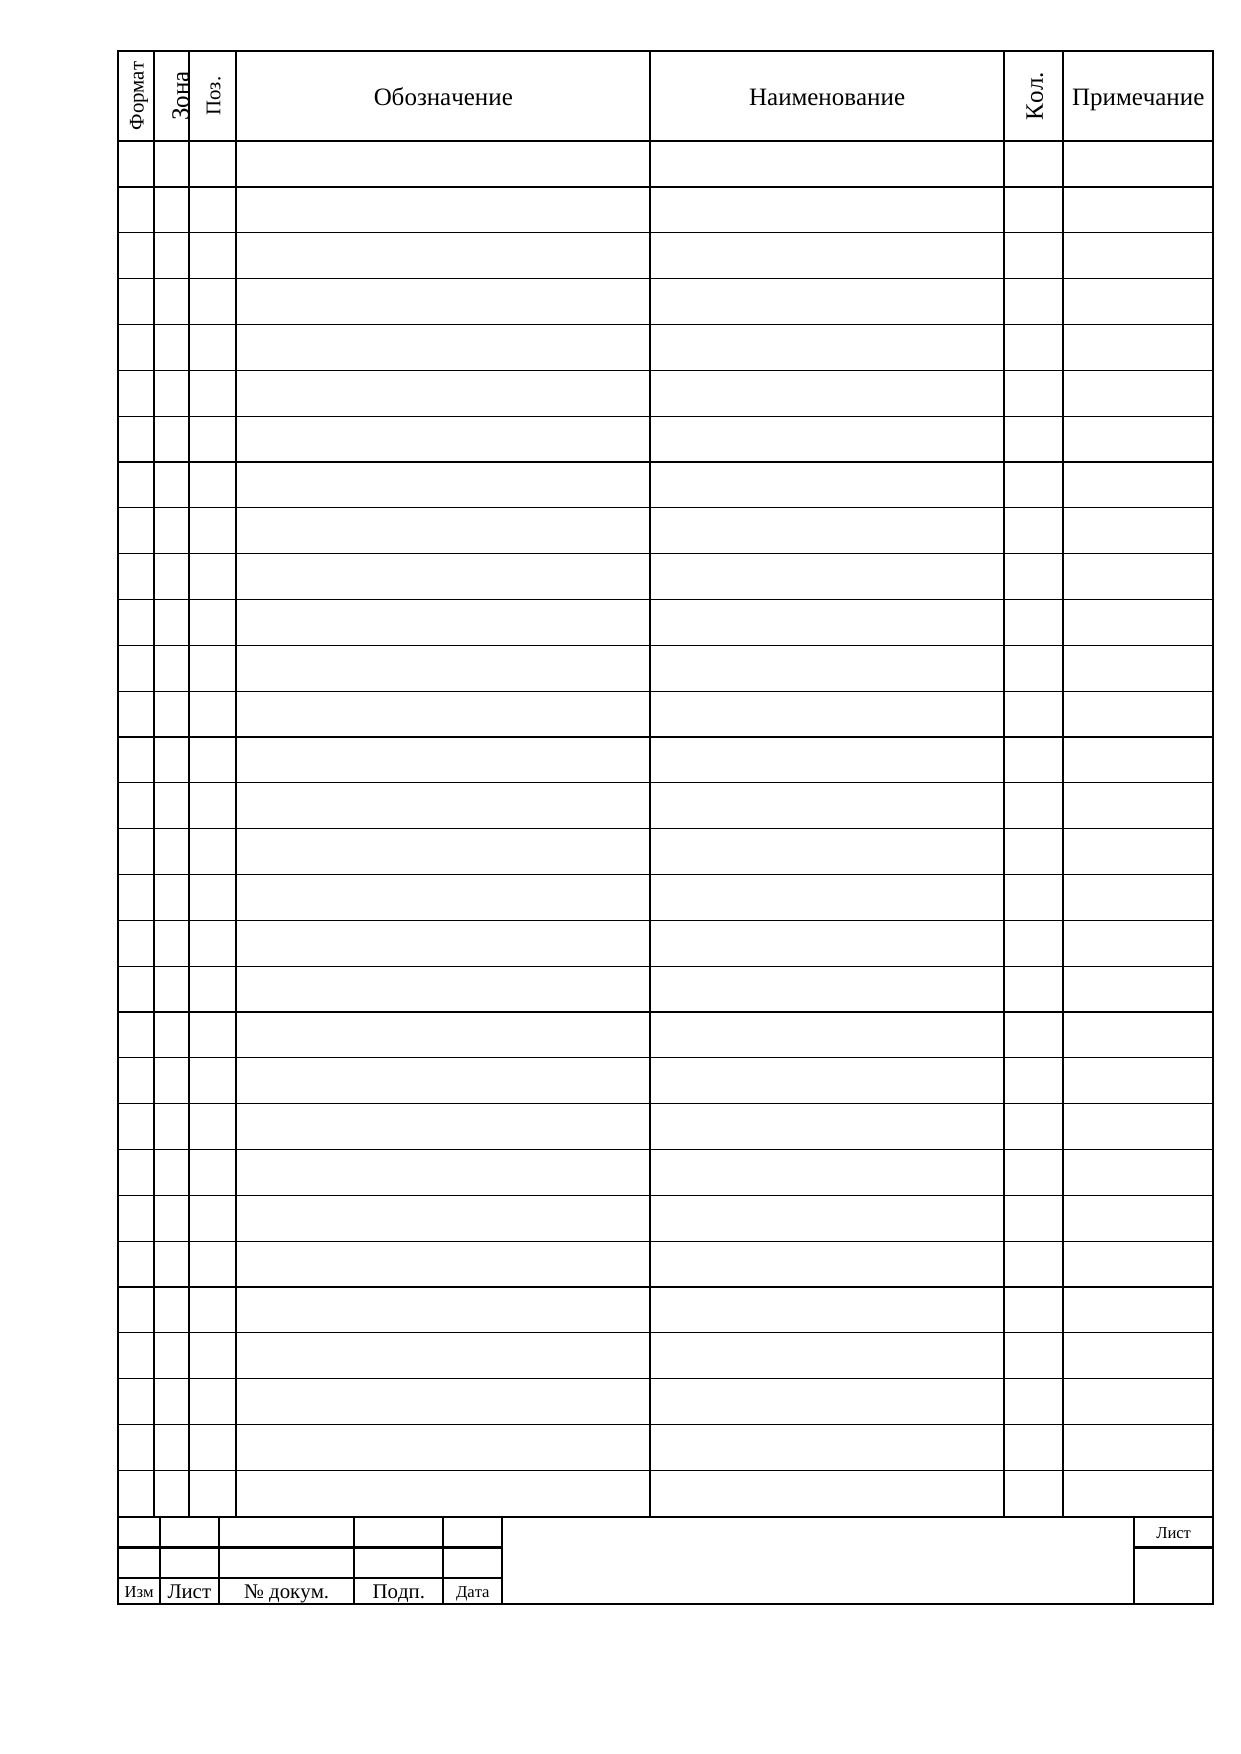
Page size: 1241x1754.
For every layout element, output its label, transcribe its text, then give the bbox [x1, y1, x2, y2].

table_cell [651, 417, 1003, 461]
table_cell [155, 188, 188, 232]
table_cell [119, 1013, 153, 1057]
table_cell [237, 1058, 649, 1103]
table_cell [190, 1425, 235, 1470]
table_cell [190, 371, 235, 416]
table_cell [1064, 508, 1212, 553]
table_cell [1005, 371, 1062, 416]
table_cell [237, 463, 649, 507]
table_cell [190, 1058, 235, 1103]
table_cell [1064, 875, 1212, 920]
table_cell [237, 279, 649, 324]
table_cell Лист [1135, 1518, 1212, 1546]
table_cell [651, 1058, 1003, 1103]
table_cell [1005, 463, 1062, 507]
table_header Примечание [1064, 52, 1212, 140]
table_cell [1064, 1242, 1212, 1286]
table_cell № докум. [220, 1579, 353, 1603]
table_cell [1064, 921, 1212, 966]
table_cell [651, 1104, 1003, 1149]
table_cell [155, 1150, 188, 1195]
table_cell [444, 1549, 501, 1577]
table_cell [651, 1150, 1003, 1195]
table_cell [1005, 508, 1062, 553]
table_cell [1064, 1058, 1212, 1103]
table_cell [651, 1196, 1003, 1241]
table_cell [190, 692, 235, 736]
table_cell [237, 646, 649, 691]
table_cell [237, 371, 649, 416]
table_cell [119, 967, 153, 1011]
table_cell [119, 1242, 153, 1286]
table_cell [190, 600, 235, 645]
table_cell [119, 1549, 159, 1577]
table_cell [190, 921, 235, 966]
table_cell [190, 829, 235, 874]
table_cell [1064, 1150, 1212, 1195]
table_cell [237, 1104, 649, 1149]
table_cell [1005, 325, 1062, 370]
table_cell [1005, 921, 1062, 966]
table_cell [1064, 1013, 1212, 1057]
table_cell [1005, 1150, 1062, 1195]
table_cell [1005, 1288, 1062, 1332]
table_cell [1064, 1288, 1212, 1332]
table_cell [119, 921, 153, 966]
table_cell [651, 142, 1003, 186]
table_cell [237, 1333, 649, 1378]
table_cell [155, 783, 188, 828]
table_cell [1005, 1242, 1062, 1286]
table_cell [1064, 1379, 1212, 1424]
table_cell Лист [161, 1579, 218, 1603]
table_cell [651, 1471, 1003, 1516]
table_cell [651, 325, 1003, 370]
table_cell [190, 554, 235, 599]
table_cell [190, 967, 235, 1011]
table_cell [1064, 417, 1212, 461]
table_cell [1064, 1471, 1212, 1516]
table_cell [1005, 1058, 1062, 1103]
table_cell [1005, 1013, 1062, 1057]
table_cell [119, 233, 153, 278]
table_cell [155, 1333, 188, 1378]
table_cell [1005, 875, 1062, 920]
table_cell [1064, 1425, 1212, 1470]
table_cell [190, 1333, 235, 1378]
table_cell [651, 279, 1003, 324]
table_cell [155, 508, 188, 553]
table_cell [651, 875, 1003, 920]
table_cell [1064, 325, 1212, 370]
table_cell [237, 1288, 649, 1332]
table_cell [1005, 1196, 1062, 1241]
table_cell [155, 1379, 188, 1424]
table_cell [119, 142, 153, 186]
table_cell [1005, 554, 1062, 599]
table_cell [651, 554, 1003, 599]
table_header Обозначение [237, 52, 649, 140]
table_cell [190, 233, 235, 278]
table_cell [190, 279, 235, 324]
table_cell [119, 1288, 153, 1332]
table_cell [155, 921, 188, 966]
table_cell [237, 921, 649, 966]
table_cell [1005, 646, 1062, 691]
table_cell [1064, 1104, 1212, 1149]
table_cell [155, 1058, 188, 1103]
table_cell [190, 1150, 235, 1195]
table_cell [237, 1471, 649, 1516]
table_cell [190, 142, 235, 186]
table_cell [1005, 279, 1062, 324]
table_cell [190, 646, 235, 691]
table_cell [1005, 1333, 1062, 1378]
table_cell [119, 1196, 153, 1241]
table_cell [155, 233, 188, 278]
table_cell [651, 508, 1003, 553]
table_cell [190, 1104, 235, 1149]
table_cell [190, 1288, 235, 1332]
table_cell [155, 1288, 188, 1332]
table_cell [190, 325, 235, 370]
table_cell [1005, 1471, 1062, 1516]
table_cell [237, 967, 649, 1011]
table_cell [155, 1425, 188, 1470]
table_cell [161, 1549, 218, 1577]
table_cell [1064, 463, 1212, 507]
table_cell [1005, 600, 1062, 645]
table_cell [190, 738, 235, 782]
table_cell [119, 1333, 153, 1378]
table_cell Дата [444, 1579, 501, 1603]
table_cell [237, 188, 649, 232]
table_cell [651, 692, 1003, 736]
table_cell [155, 463, 188, 507]
table_cell [155, 371, 188, 416]
table_cell [503, 1518, 1133, 1603]
table_cell [237, 829, 649, 874]
table_cell [119, 1518, 159, 1546]
table_cell [1064, 646, 1212, 691]
table_cell [119, 1104, 153, 1149]
table_cell [651, 188, 1003, 232]
table_cell [237, 325, 649, 370]
table_cell [155, 142, 188, 186]
table_cell [237, 1150, 649, 1195]
table_cell [119, 554, 153, 599]
table_cell [119, 508, 153, 553]
table_cell [190, 463, 235, 507]
table_cell [1005, 783, 1062, 828]
table_header Поз. [190, 52, 235, 140]
table_cell [237, 692, 649, 736]
table_cell [119, 646, 153, 691]
table_cell [1064, 188, 1212, 232]
table_cell [651, 463, 1003, 507]
table_cell [155, 967, 188, 1011]
table_cell [119, 371, 153, 416]
table_cell [119, 1058, 153, 1103]
table_cell [161, 1518, 218, 1546]
table_cell [190, 783, 235, 828]
table_cell [651, 233, 1003, 278]
table_cell [190, 188, 235, 232]
table_cell [155, 646, 188, 691]
table_cell [155, 875, 188, 920]
table_cell [651, 646, 1003, 691]
table_cell [237, 783, 649, 828]
table_header Наименование [651, 52, 1003, 140]
table_cell [1005, 692, 1062, 736]
table_cell [237, 738, 649, 782]
table_cell [1005, 233, 1062, 278]
table_cell [1064, 142, 1212, 186]
table_cell [1064, 738, 1212, 782]
table_cell [651, 1333, 1003, 1378]
table_cell [1064, 279, 1212, 324]
table_cell [1064, 600, 1212, 645]
table_cell [155, 417, 188, 461]
table_cell [155, 1104, 188, 1149]
table_cell [651, 1425, 1003, 1470]
table_cell [155, 325, 188, 370]
table_cell [651, 1013, 1003, 1057]
table_cell [155, 1471, 188, 1516]
table_cell [155, 738, 188, 782]
table_header Зона [155, 52, 188, 140]
table_cell [190, 1196, 235, 1241]
table_cell [1064, 783, 1212, 828]
table_cell [155, 279, 188, 324]
table_cell [1005, 188, 1062, 232]
table_cell [119, 1425, 153, 1470]
table_cell [190, 508, 235, 553]
table_cell [119, 1150, 153, 1195]
table_cell [155, 554, 188, 599]
table_cell [119, 417, 153, 461]
table_cell [237, 600, 649, 645]
table_cell [1005, 142, 1062, 186]
table_cell [237, 1242, 649, 1286]
table_cell [444, 1518, 501, 1546]
table_cell [1005, 967, 1062, 1011]
table_cell [155, 600, 188, 645]
table_cell [1064, 1196, 1212, 1241]
table_cell [237, 1196, 649, 1241]
table_cell [190, 417, 235, 461]
table_cell [651, 921, 1003, 966]
table_cell [651, 1288, 1003, 1332]
table_cell [1005, 829, 1062, 874]
table_cell [355, 1518, 442, 1546]
table_cell [1064, 371, 1212, 416]
table_cell [651, 1379, 1003, 1424]
table_cell [651, 829, 1003, 874]
table_cell [1005, 1104, 1062, 1149]
table_cell [1005, 1379, 1062, 1424]
table_cell [237, 508, 649, 553]
table_cell [119, 325, 153, 370]
table_cell [155, 829, 188, 874]
table_header Формат [119, 52, 153, 140]
table_cell [119, 829, 153, 874]
table_cell Подп. [355, 1579, 442, 1603]
table_cell [1064, 554, 1212, 599]
table_cell [1005, 1425, 1062, 1470]
table_cell [1064, 967, 1212, 1011]
table_cell [155, 1242, 188, 1286]
table_cell [651, 783, 1003, 828]
table_cell [119, 1471, 153, 1516]
table_cell [1005, 738, 1062, 782]
table_cell [237, 875, 649, 920]
table_cell [119, 783, 153, 828]
table_cell [119, 692, 153, 736]
table_cell [119, 875, 153, 920]
table_cell [1064, 829, 1212, 874]
table_cell [119, 600, 153, 645]
table_cell [155, 1013, 188, 1057]
table_cell [1005, 417, 1062, 461]
table_cell [220, 1518, 353, 1546]
table_cell [237, 1425, 649, 1470]
table_cell [119, 463, 153, 507]
table_cell [237, 1013, 649, 1057]
table_cell [119, 279, 153, 324]
table_cell [119, 738, 153, 782]
table_cell [237, 142, 649, 186]
table_cell [190, 1379, 235, 1424]
table_cell [119, 188, 153, 232]
table_cell [651, 600, 1003, 645]
table_cell [190, 875, 235, 920]
table_cell [190, 1013, 235, 1057]
table_cell [237, 417, 649, 461]
table_cell [1135, 1549, 1212, 1603]
table_cell [190, 1242, 235, 1286]
table_cell [237, 233, 649, 278]
table_cell [1064, 692, 1212, 736]
table_cell [237, 1379, 649, 1424]
table_cell [237, 554, 649, 599]
table_cell [190, 1471, 235, 1516]
table_cell [220, 1549, 353, 1577]
table_cell [155, 1196, 188, 1241]
table_cell [1064, 1333, 1212, 1378]
table_cell [1064, 233, 1212, 278]
table_cell [119, 1379, 153, 1424]
table_cell [355, 1549, 442, 1577]
table_cell [651, 967, 1003, 1011]
table_cell [651, 371, 1003, 416]
table_cell Изм [119, 1579, 159, 1603]
table_cell [155, 692, 188, 736]
table_cell [651, 738, 1003, 782]
table_cell [651, 1242, 1003, 1286]
table_header Кол. [1005, 52, 1062, 140]
